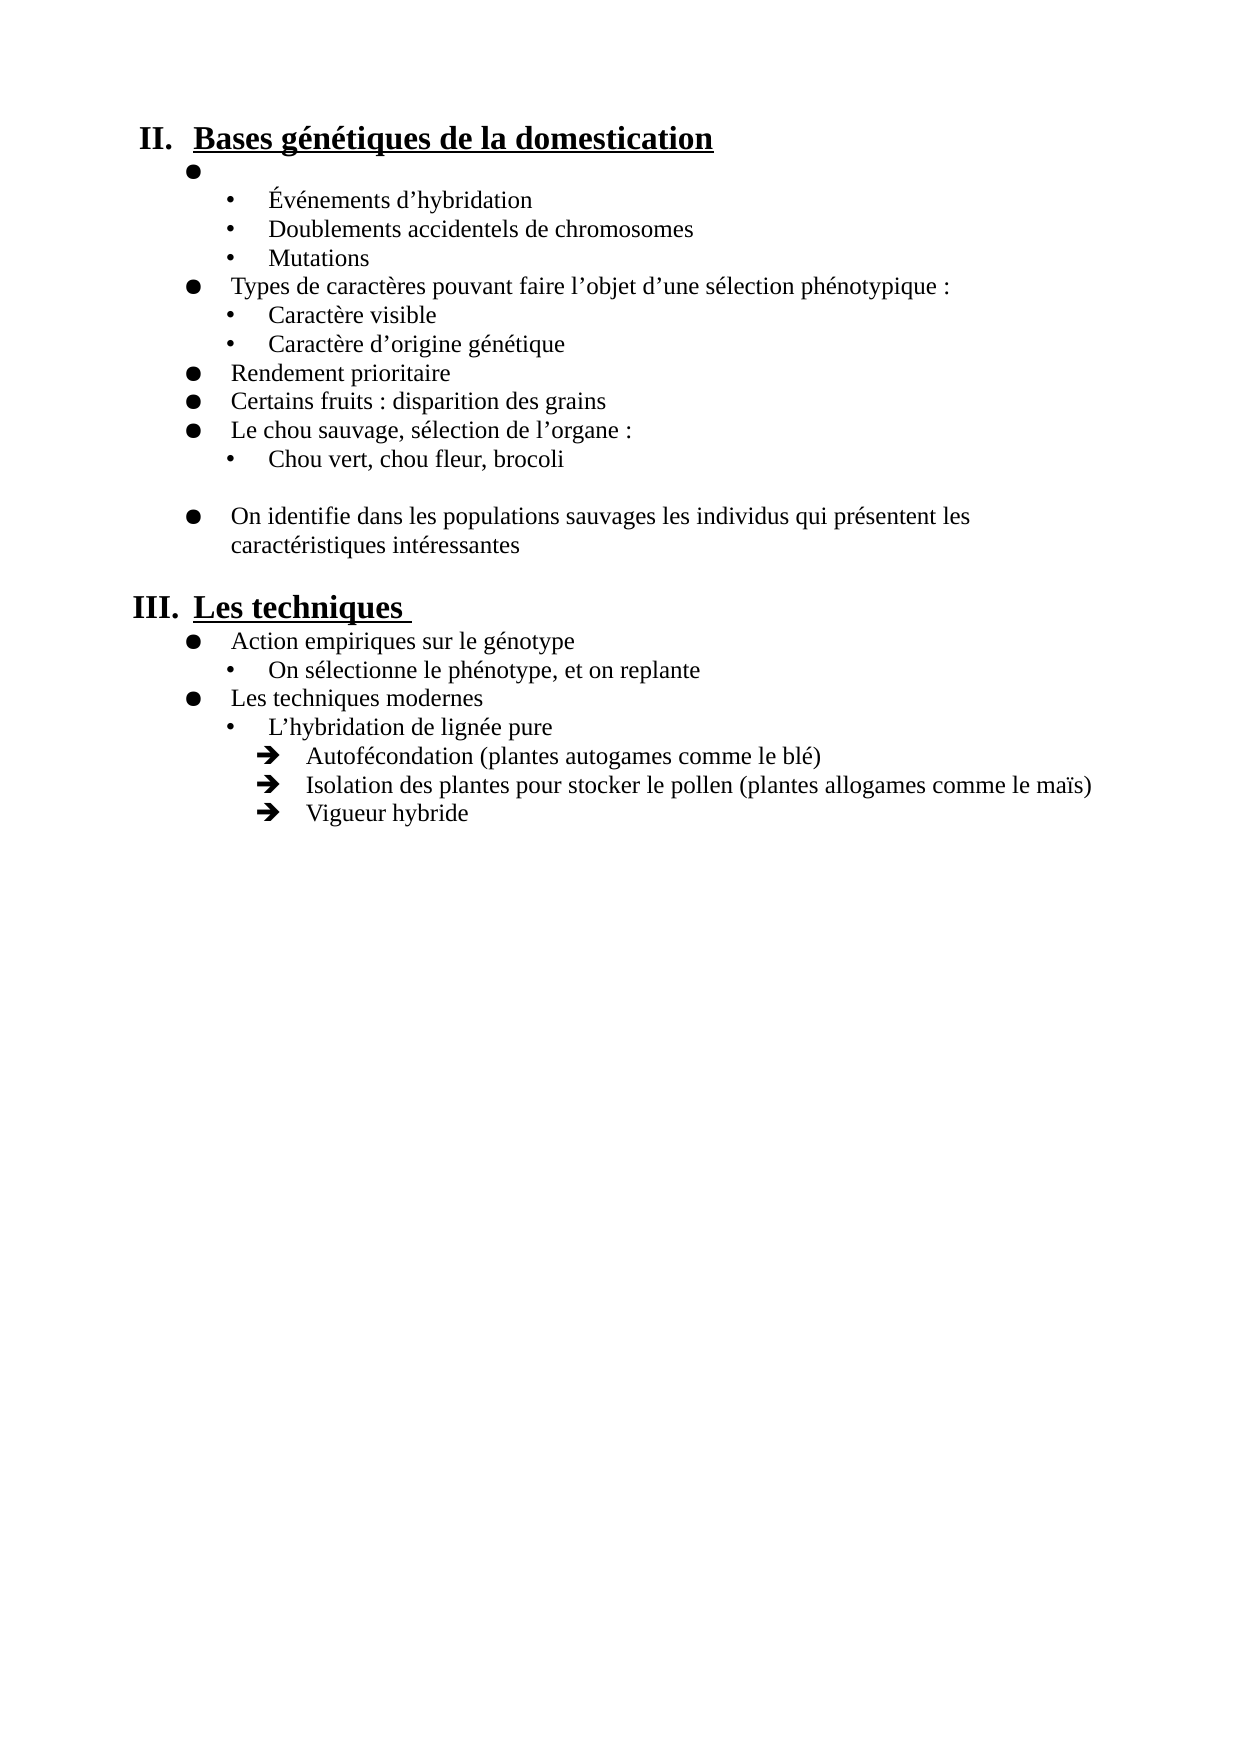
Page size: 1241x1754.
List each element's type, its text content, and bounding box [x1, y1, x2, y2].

list Rendement prioritaire [193, 358, 1122, 386]
list On identifie dans les populations sauvages les individus qui présentent les caractéristiques intéressantes [193, 501, 1122, 559]
list Caractère d’origine génétique [231, 329, 1122, 358]
list Mutations [231, 243, 1122, 271]
list Autofécondation (plantes autogames comme le blé) [268, 741, 1122, 770]
list On sélectionne le phénotype, et on replante [231, 655, 1122, 683]
list Certains fruits : disparition des grains [193, 386, 1122, 415]
list Les techniques [156, 588, 1122, 626]
list Chou vert, chou fleur, brocoli [231, 444, 1122, 473]
list Action empiriques sur le génotype [193, 626, 1122, 655]
list Caractère visible [231, 300, 1122, 329]
list Isolation des plantes pour stocker le pollen (plantes allogames comme le maïs) [268, 770, 1122, 798]
list Les techniques modernes [193, 683, 1122, 712]
list L’hybridation de lignée pure [231, 712, 1122, 741]
list Bases génétiques de la domestication [156, 118, 1122, 156]
list Événements d’hybridation [231, 185, 1122, 214]
list Le chou sauvage, sélection de l’organe : [193, 415, 1122, 444]
list Vigueur hybride [268, 798, 1122, 827]
list Doublements accidentels de chromosomes [231, 214, 1122, 243]
list Types de caractères pouvant faire l’objet d’une sélection phénotypique : [193, 271, 1122, 300]
